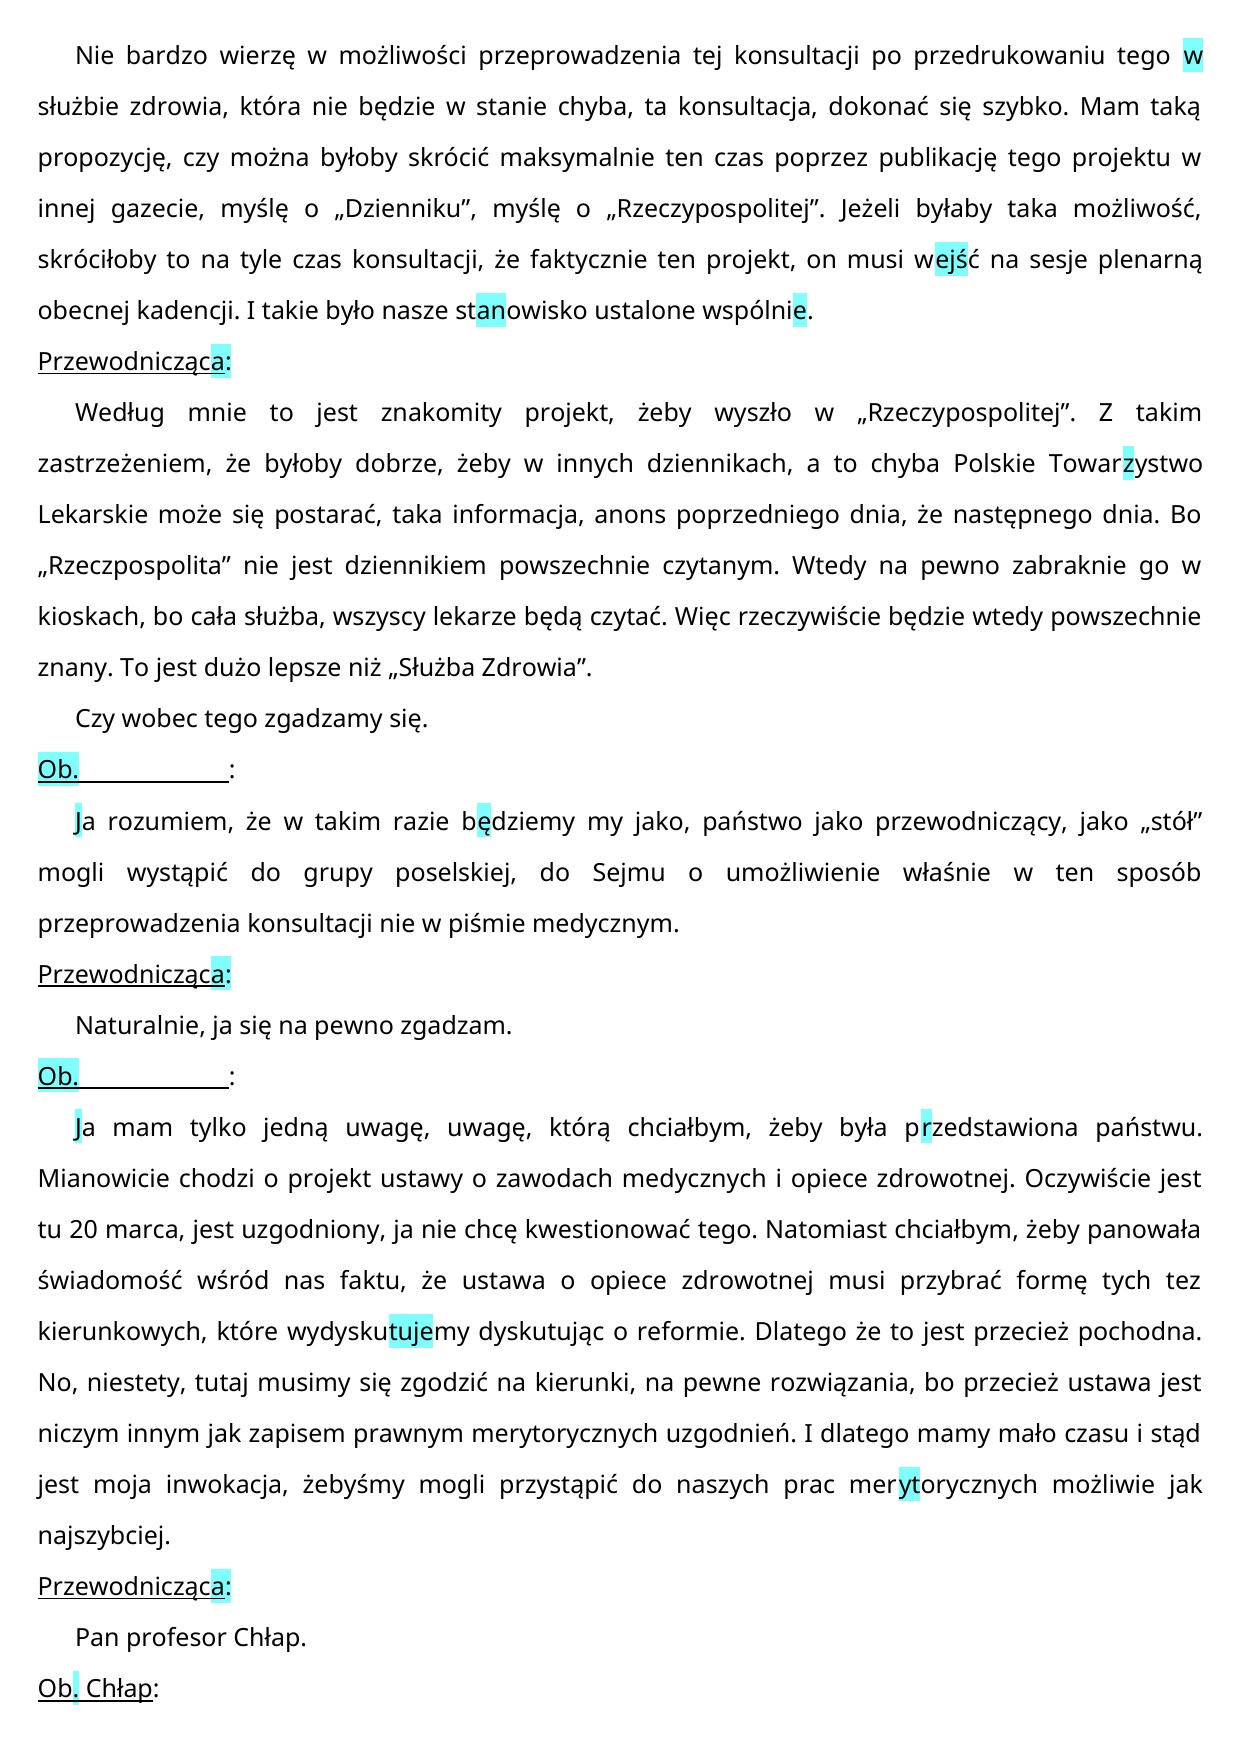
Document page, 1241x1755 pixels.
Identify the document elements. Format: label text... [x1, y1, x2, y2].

text Przewodnicząca: [37, 1569, 1203, 1603]
text Ob. : [37, 1058, 1203, 1092]
text Ja mam tylko jedną uwagę, uwagę, którą chciałbym, żeby była przedstawiona państwu. Mianowicie chodzi o projekt ustawy o zawodach medycznych i opiece zdrowotnej. Oczywiście jest tu 20 marca, jest uzgodniony, ja nie chcę kwestionować tego. Natomiast chciałbym, żeby panowała świadomość wśród nas faktu, że ustawa o opiece zdrowotnej musi przybrać formę tych tez kierunkowych, które wydyskutujemy dyskutując o reformie. Dlatego że to jest przecież pochodna. No, niestety, tutaj musimy się zgodzić na kierunki, na pewne rozwiązania, bo przecież ustawa jest niczym innym jak zapisem prawnym merytorycznych uzgodnień. I dlatego mamy mało czasu i stąd jest moja inwokacja, żebyśmy mogli przystąpić do naszych prac merytorycznych możliwie jak najszybciej. [37, 1109, 1203, 1552]
text Ja rozumiem, że w takim razie będziemy my jako, państwo jako przewodniczący, jako „stół” mogli wystąpić do grupy poselskiej, do Sejmu o umożliwienie właśnie w ten sposób przeprowadzenia konsultacji nie w piśmie medycznym. [37, 803, 1203, 939]
text Nie bardzo wierzę w możliwości przeprowadzenia tej konsultacji po przedrukowaniu tego w służbie zdrowia, która nie będzie w stanie chyba, ta konsultacja, dokonać się szybko. Mam taką propozycję, czy można byłoby skrócić maksymalnie ten czas poprzez publikację tego projektu w innej gazecie, myślę o „Dzienniku”, myślę o „Rzeczypospolitej”. Jeżeli byłaby taka możliwość, skróciłoby to na tyle czas konsultacji, że faktycznie ten projekt, on musi wejść na sesje plenarną obecnej kadencji. I takie było nasze stanowisko ustalone wspólnie. [37, 37, 1203, 327]
text Naturalnie, ja się na pewno zgadzam. [37, 1007, 1203, 1041]
text Ob. Chłap: [37, 1671, 1203, 1705]
text Przewodnicząca: [37, 956, 1203, 990]
text Czy wobec tego zgadzamy się. [37, 701, 1203, 735]
text Przewodnicząca: [37, 344, 1203, 378]
text Według mnie to jest znakomity projekt, żeby wyszło w „Rzeczypospolitej”. Z takim zastrzeżeniem, że byłoby dobrze, żeby w innych dziennikach, a to chyba Polskie Towarzystwo Lekarskie może się postarać, taka informacja, anons poprzedniego dnia, że następnego dnia. Bo „Rzeczpospolita” nie jest dziennikiem powszechnie czytanym. Wtedy na pewno zabraknie go w kioskach, bo cała służba, wszyscy lekarze będą czytać. Więc rzeczywiście będzie wtedy powszechnie znany. To jest dużo lepsze niż „Służba Zdrowia”. [37, 395, 1203, 684]
text Ob. : [37, 752, 1203, 786]
text Pan profesor Chłap. [37, 1620, 1203, 1654]
